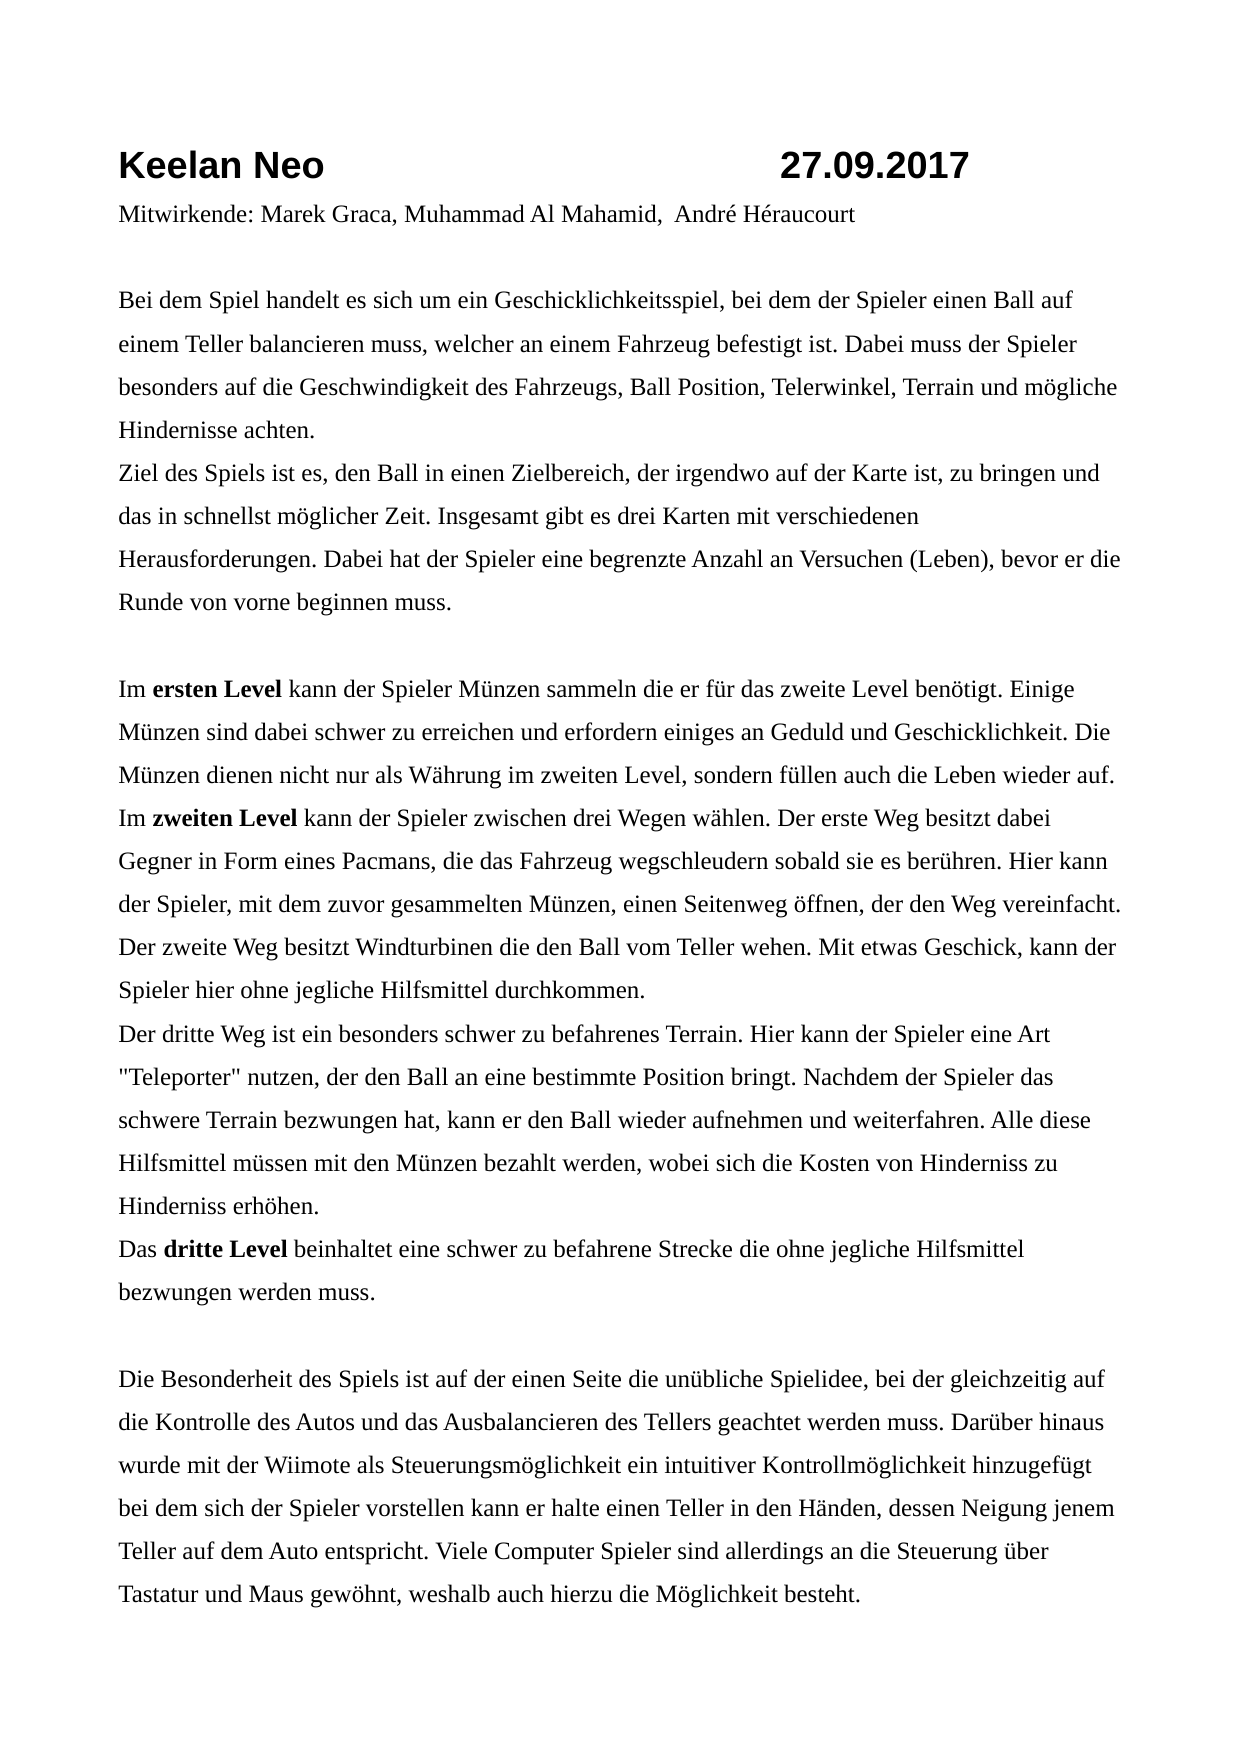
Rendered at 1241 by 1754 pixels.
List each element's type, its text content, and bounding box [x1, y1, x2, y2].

text Mitwirkende: Marek Graca, Muhammad Al Mahamid, André Héraucourt [118, 199, 1122, 228]
text Der zweite Weg besitzt Windturbinen die den Ball vom Teller wehen. Mit etwas Geschick, kann der Spieler hier ohne jegliche Hilfsmittel durchkommen. [118, 932, 1122, 1004]
text Der dritte Weg ist ein besonders schwer zu befahrenes Terrain. Hier kann der Spieler eine Art "Teleporter" nutzen, der den Ball an eine bestimmte Position bringt. Nachdem der Spieler das schwere Terrain bezwungen hat, kann er den Ball wieder aufnehmen und weiterfahren. Alle diese Hilfsmittel müssen mit den Münzen bezahlt werden, wobei sich die Kosten von Hinderniss zu Hinderniss erhöhen. [118, 1019, 1122, 1220]
text Bei dem Spiel handelt es sich um ein Geschicklichkeitsspiel, bei dem der Spieler einen Ball auf einem Teller balancieren muss, welcher an einem Fahrzeug befestigt ist. Dabei muss der Spieler besonders auf die Geschwindigkeit des Fahrzeugs, Ball Position, Telerwinkel, Terrain und mögliche Hindernisse achten. [118, 286, 1122, 444]
subtitle Keelan Neo 27.09.2017 [118, 143, 1122, 187]
text Die Besonderheit des Spiels ist auf der einen Seite die unübliche Spielidee, bei der gleichzeitig auf die Kontrolle des Autos und das Ausbalancieren des Tellers geachtet werden muss. Darüber hinaus wurde mit der Wiimote als Steuerungsmöglichkeit ein intuitiver Kontrollmöglichkeit hinzugefügt bei dem sich der Spieler vorstellen kann er halte einen Teller in den Händen, dessen Neigung jenem Teller auf dem Auto entspricht. Viele Computer Spieler sind allerdings an die Steuerung über Tastatur und Maus gewöhnt, weshalb auch hierzu die Möglichkeit besteht. [118, 1364, 1122, 1608]
text Ziel des Spiels ist es, den Ball in einen Zielbereich, der irgendwo auf der Karte ist, zu bringen und das in schnellst möglicher Zeit. Insgesamt gibt es drei Karten mit verschiedenen Herausforderungen. Dabei hat der Spieler eine begrenzte Anzahl an Versuchen (Leben), bevor er die Runde von vorne beginnen muss. [118, 458, 1122, 616]
text Im ersten Level kann der Spieler Münzen sammeln die er für das zweite Level benötigt. Einige Münzen sind dabei schwer zu erreichen und erfordern einiges an Geduld und Geschicklichkeit. Die Münzen dienen nicht nur als Währung im zweiten Level, sondern füllen auch die Leben wieder auf. [118, 674, 1122, 789]
text Im zweiten Level kann der Spieler zwischen drei Wegen wählen. Der erste Weg besitzt dabei Gegner in Form eines Pacmans, die das Fahrzeug wegschleudern sobald sie es berühren. Hier kann der Spieler, mit dem zuvor gesammelten Münzen, einen Seitenweg öffnen, der den Weg vereinfacht. [118, 803, 1122, 918]
text Das dritte Level beinhaltet eine schwer zu befahrene Strecke die ohne jegliche Hilfsmittel bezwungen werden muss. [118, 1234, 1122, 1306]
